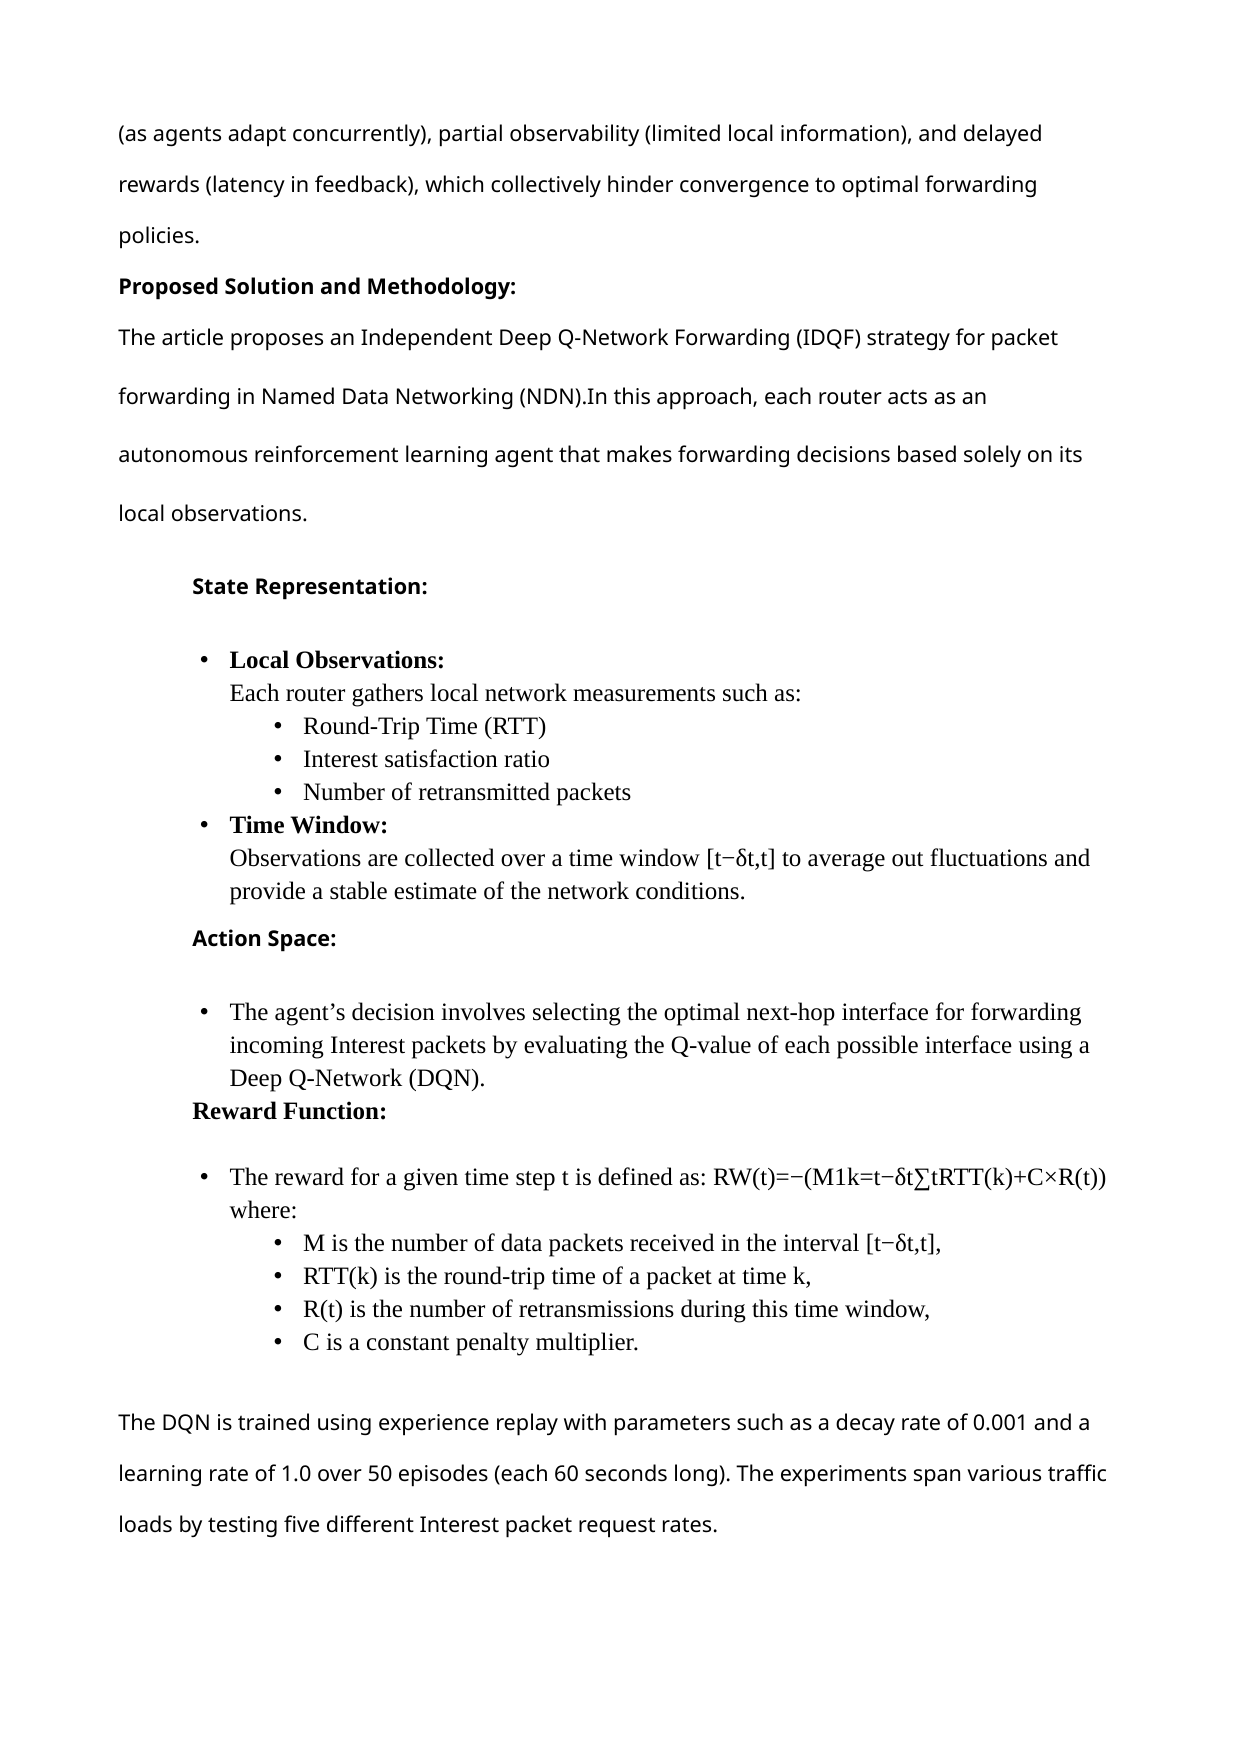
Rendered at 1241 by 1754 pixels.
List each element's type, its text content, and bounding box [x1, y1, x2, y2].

list M is the number of data packets received in the interval [t−δt,t], [273, 1228, 1122, 1257]
list Interest satisfaction ratio [273, 744, 1122, 772]
text Action Space: [118, 923, 1122, 974]
text (as agents adapt concurrently), partial observability (limited local information), and delayed rewards (latency in feedback), which collectively hinder convergence to optimal forwarding policies. [118, 118, 1122, 271]
list The agent’s decision involves selecting the optimal next-hop interface for forwarding incoming Interest packets by evaluating the Q-value of each possible interface using a Deep Q-Network (DQN). [200, 997, 1122, 1091]
text Proposed Solution and Methodology: [118, 271, 1122, 322]
list R(t) is the number of retransmissions during this time window, [273, 1294, 1122, 1323]
list Local Observations: Each router gathers local network measurements such as: [200, 645, 1122, 706]
text State Representation: [118, 571, 1122, 622]
list Time Window: Observations are collected over a time window [t−δt,t] to average out fluctuations and provide a stable estimate of the network conditions. [200, 810, 1122, 904]
list Number of retransmitted packets [273, 777, 1122, 806]
list C is a constant penalty multiplier. [273, 1327, 1122, 1356]
list The reward for a given time step t is defined as: RW(t)=−(M1​k=t−δt∑t​RTT(k)+C×R(t)) where: [200, 1162, 1122, 1223]
text Reward Function: [118, 1096, 1122, 1124]
list Round-Trip Time (RTT) [273, 711, 1122, 739]
list RTT(k) is the round-trip time of a packet at time k, [273, 1261, 1122, 1289]
text The DQN is trained using experience replay with parameters such as a decay rate of 0.001 and a learning rate of 1.0 over 50 episodes (each 60 seconds long). The experiments span various traffic loads by testing five different Interest packet request rates. [118, 1407, 1122, 1561]
text The article proposes an Independent Deep Q-Network Forwarding (IDQF) strategy for packet forwarding in Named Data Networking (NDN).In this approach, each router acts as an autonomous reinforcement learning agent that makes forwarding decisions based solely on its local observations. [118, 322, 1122, 549]
